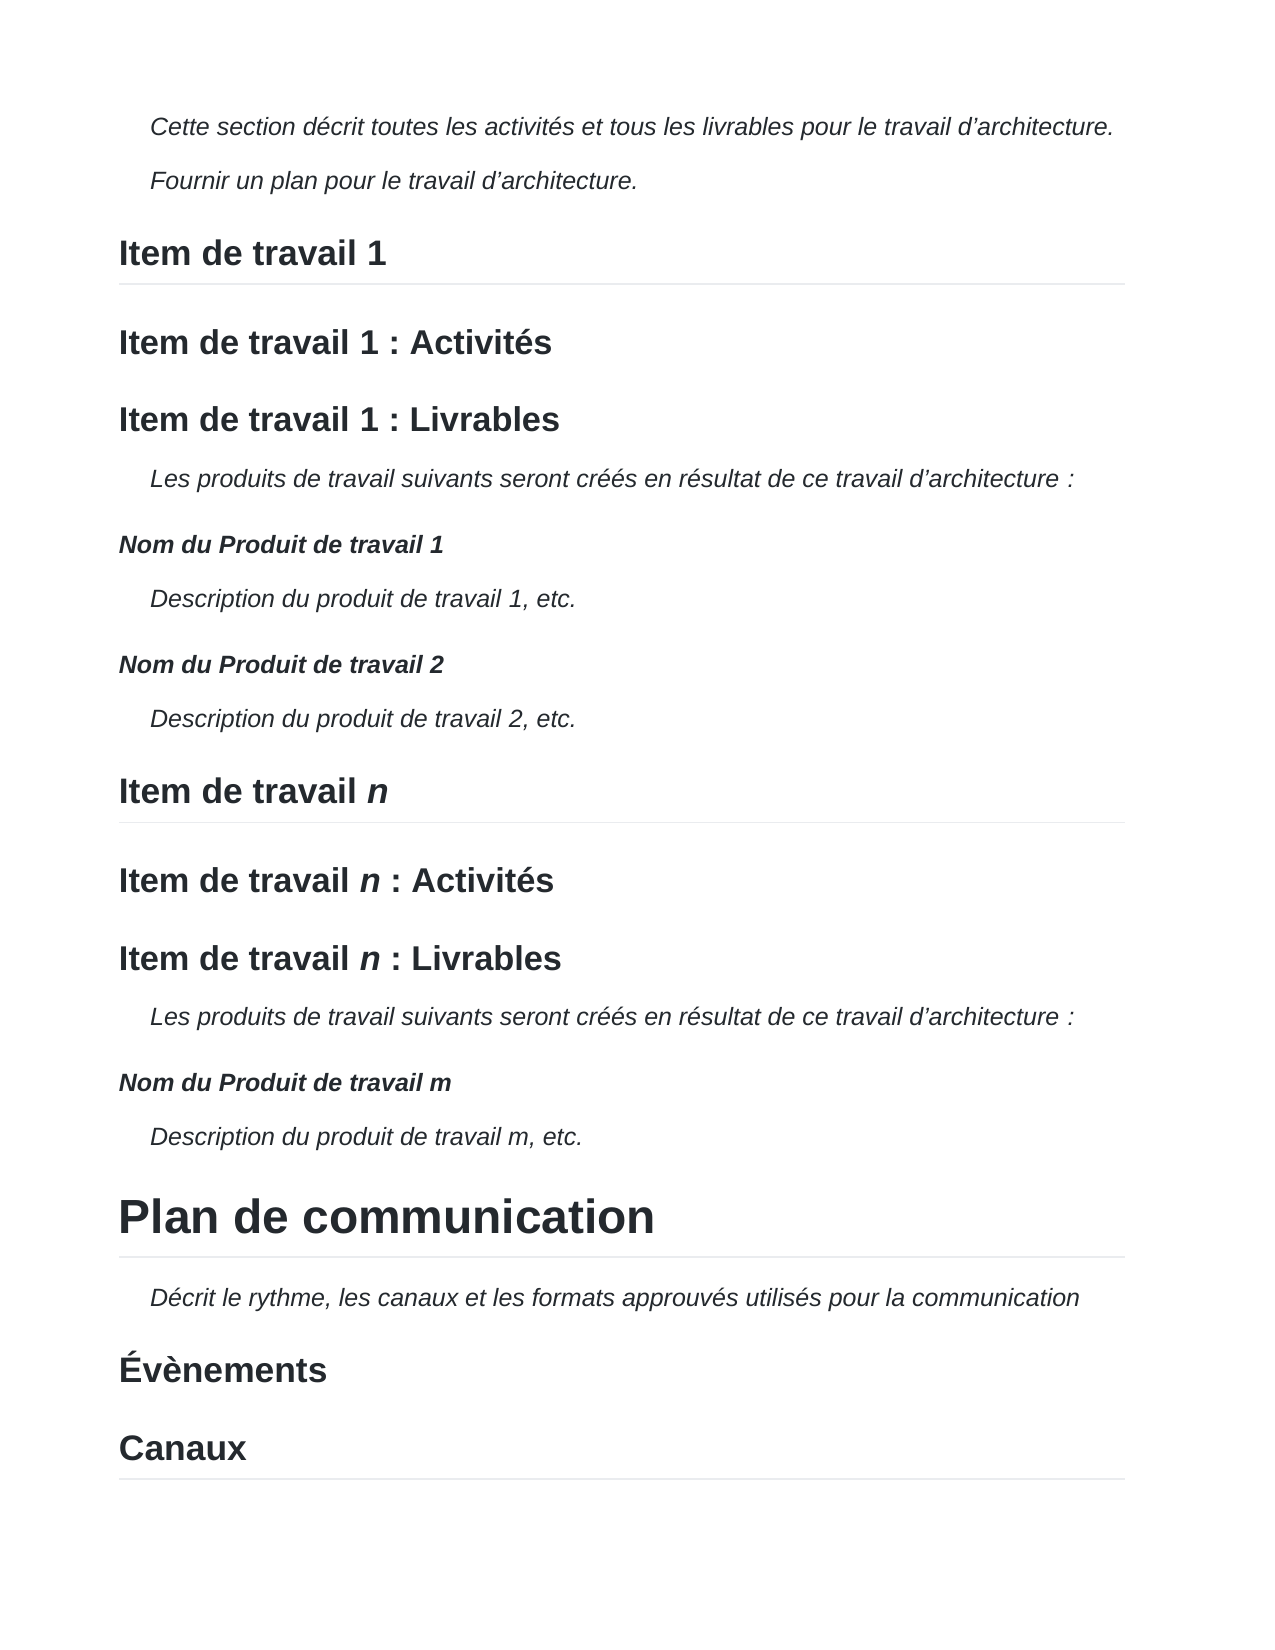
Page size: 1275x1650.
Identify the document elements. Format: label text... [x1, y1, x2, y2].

text Les produits de travail suivants seront créés en résultat de ce travail d’architecture : [150, 464, 1125, 493]
text Les produits de travail suivants seront créés en résultat de ce travail d’architecture : [150, 1002, 1125, 1031]
text Décrit le rythme, les canaux et les formats approuvés utilisés pour la communication [150, 1283, 1125, 1311]
text Fournir un plan pour le travail d’architecture. [150, 166, 1125, 195]
text Description du produit de travail 1, etc. [150, 584, 1125, 613]
subtitle Nom du Produit de travail m [119, 1068, 1125, 1097]
subtitle Item de travail 1 [119, 232, 1125, 283]
subtitle Nom du Produit de travail 1 [119, 530, 1125, 559]
text Description du produit de travail 2, etc. [150, 704, 1125, 733]
subtitle Item de travail n [119, 770, 1125, 822]
subtitle Item de travail n : Livrables [119, 938, 1125, 977]
subtitle Nom du Produit de travail 2 [119, 650, 1125, 679]
subtitle Item de travail n : Activités [119, 861, 1125, 900]
subtitle Plan de communication [119, 1188, 1125, 1256]
subtitle Item de travail 1 : Activités [119, 322, 1125, 362]
subtitle Item de travail 1 : Livrables [119, 399, 1125, 439]
subtitle Évènements [119, 1349, 1125, 1389]
text Description du produit de travail m, etc. [150, 1122, 1125, 1151]
subtitle Canaux [119, 1427, 1125, 1478]
text Cette section décrit toutes les activités et tous les livrables pour le travail d’architecture. [150, 112, 1125, 141]
